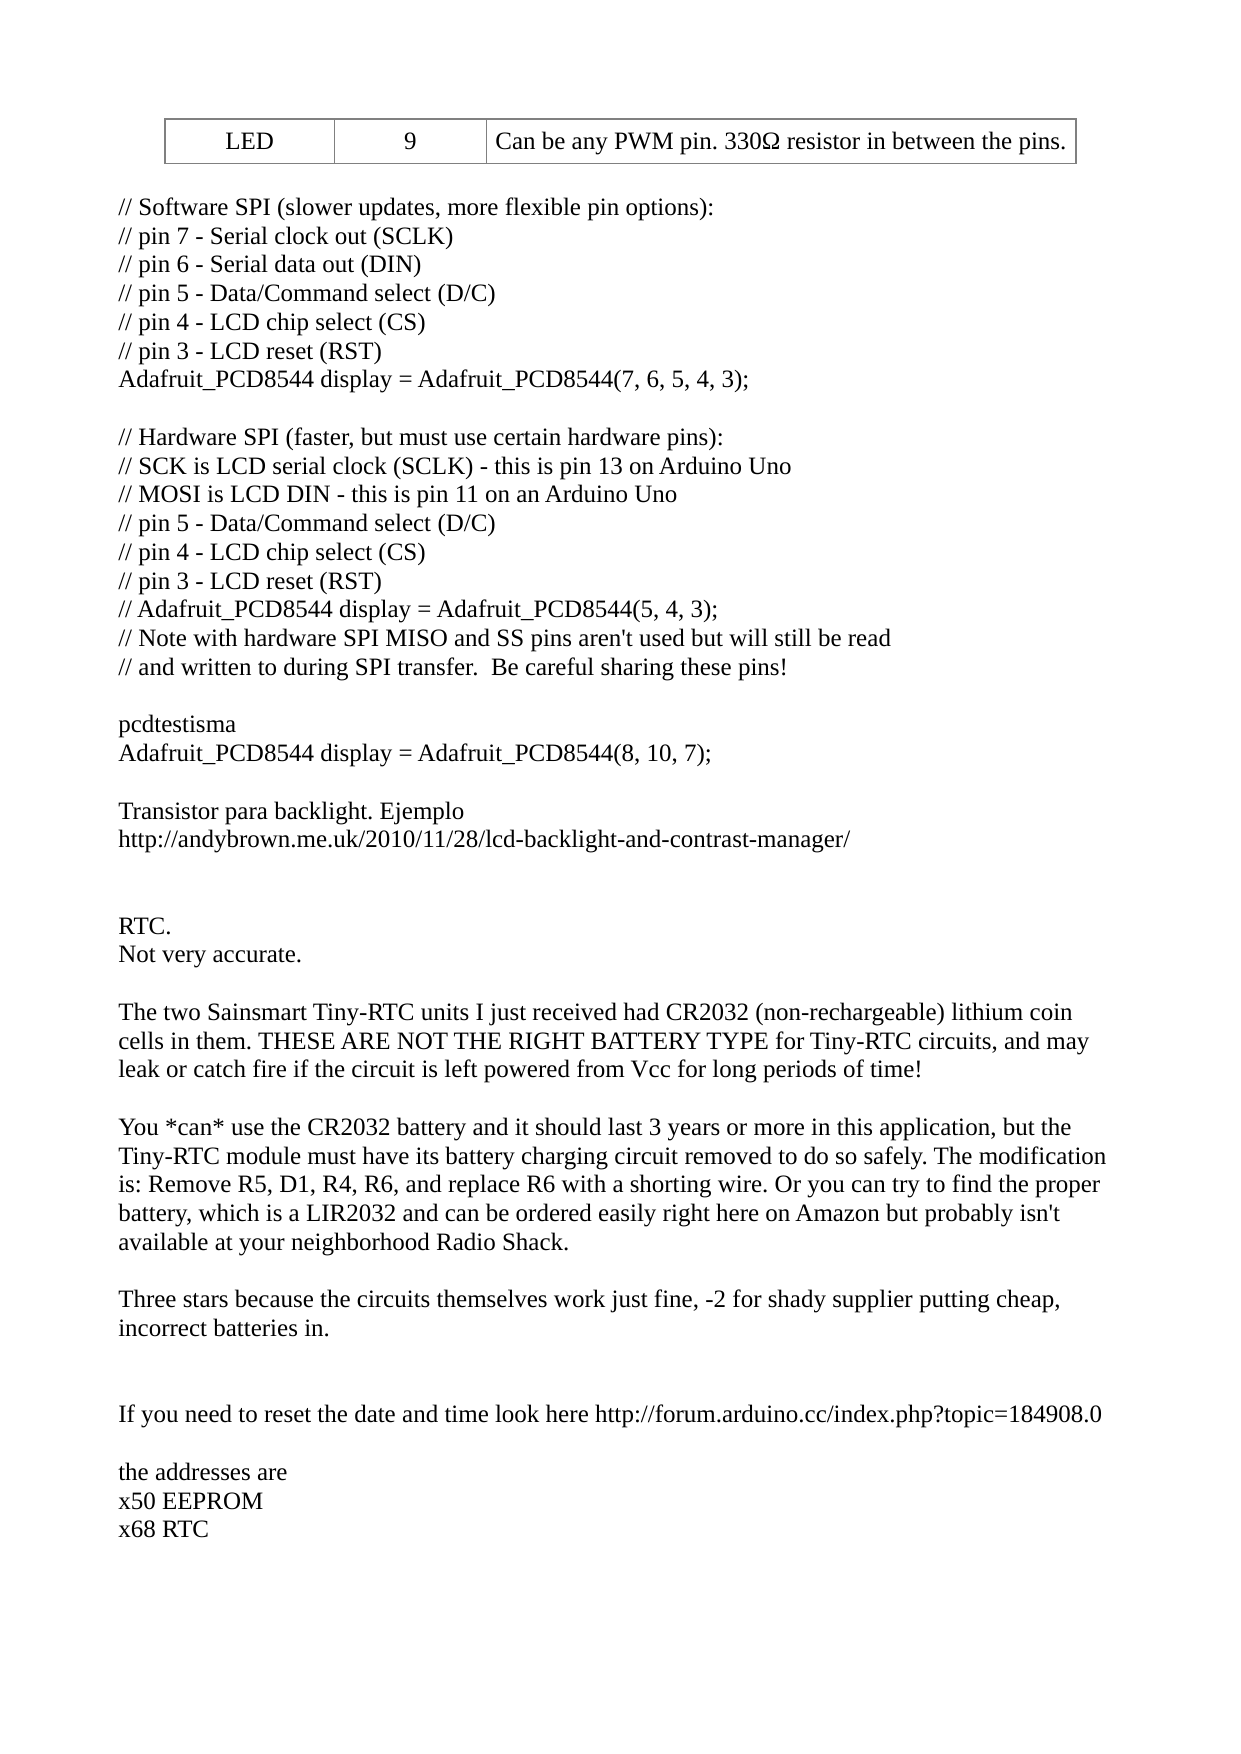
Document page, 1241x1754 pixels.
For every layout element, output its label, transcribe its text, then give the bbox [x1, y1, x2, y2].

text http://andybrown.me.uk/2010/11/28/lcd-backlight-and-contrast-manager/ [118, 824, 1122, 853]
text The two Sainsmart Tiny-RTC units I just received had CR2032 (non-rechargeable) lithium coin cells in them. THESE ARE NOT THE RIGHT BATTERY TYPE for Tiny-RTC circuits, and may leak or catch fire if the circuit is left powered from Vcc for long periods of time! You *can* use the CR2032 battery and it should last 3 years or more in this application, but the Tiny-RTC module must have its battery charging circuit removed to do so safely. The modification is: Remove R5, D1, R4, R6, and replace R6 with a shorting wire. Or you can try to find the proper battery, which is a LIR2032 and can be ordered easily right here on Amazon but probably isn't available at your neighborhood Radio Shack. Three stars because the circuits themselves work just fine, -2 for shady supplier putting cheap, incorrect batteries in. [118, 997, 1122, 1342]
text Transistor para backlight. Ejemplo [118, 796, 1122, 824]
text // pin 5 - Data/Command select (D/C) [118, 508, 1122, 537]
text // pin 4 - LCD chip select (CS) [118, 307, 1122, 336]
table_cell Can be any PWM pin. 330Ω resistor in between the pins. [487, 120, 1075, 163]
text // pin 3 - LCD reset (RST) [118, 336, 1122, 364]
text // pin 6 - Serial data out (DIN) [118, 249, 1122, 278]
text // pin 5 - Data/Command select (D/C) [118, 278, 1122, 307]
text // and written to during SPI transfer. Be careful sharing these pins! [118, 652, 1122, 681]
text RTC. [118, 911, 1122, 939]
text // MOSI is LCD DIN - this is pin 11 on an Arduino Uno [118, 479, 1122, 508]
table_cell 9 [335, 120, 486, 163]
text // SCK is LCD serial clock (SCLK) - this is pin 13 on Arduino Uno [118, 451, 1122, 479]
text // Adafruit_PCD8544 display = Adafruit_PCD8544(5, 4, 3); [118, 594, 1122, 623]
text Not very accurate. [118, 939, 1122, 968]
text // Note with hardware SPI MISO and SS pins aren't used but will still be read [118, 623, 1122, 652]
text // pin 7 - Serial clock out (SCLK) [118, 221, 1122, 249]
text // Software SPI (slower updates, more flexible pin options): [118, 192, 1122, 221]
text // pin 3 - LCD reset (RST) [118, 566, 1122, 594]
table_cell LED [166, 120, 334, 163]
text Adafruit_PCD8544 display = Adafruit_PCD8544(7, 6, 5, 4, 3); [118, 364, 1122, 393]
text If you need to reset the date and time look here http://forum.arduino.cc/index.php?topic=184908.0 the addresses are x50 EEPROM x68 RTC [118, 1371, 1122, 1543]
text // pin 4 - LCD chip select (CS) [118, 537, 1122, 566]
text Adafruit_PCD8544 display = Adafruit_PCD8544(8, 10, 7); [118, 738, 1122, 767]
text // Hardware SPI (faster, but must use certain hardware pins): [118, 422, 1122, 451]
text pcdtestisma [118, 709, 1122, 738]
